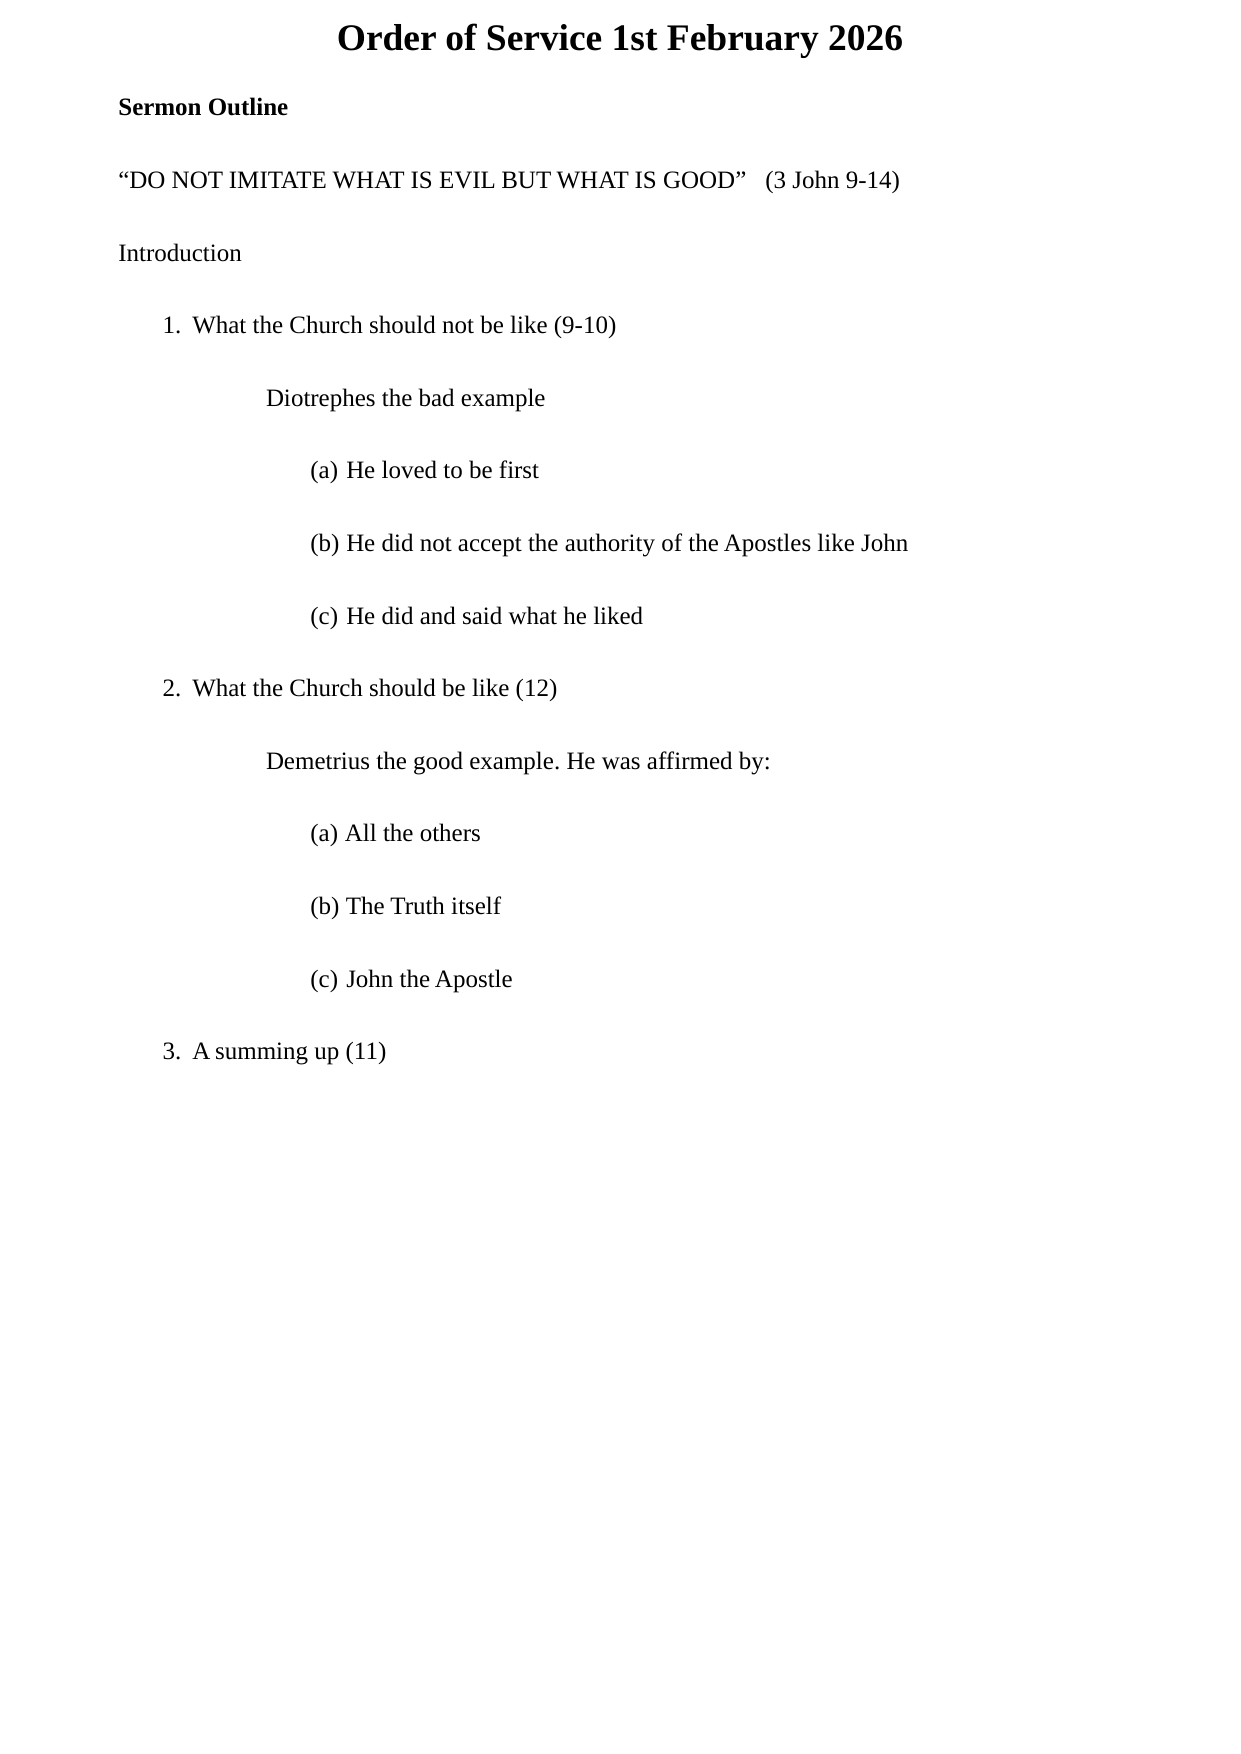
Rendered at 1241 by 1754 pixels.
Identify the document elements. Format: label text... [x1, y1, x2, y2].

list He did not accept the authority of the Apostles like John [310, 528, 1122, 557]
list He did and said what he liked [310, 601, 1122, 629]
list Diotrephes the bad example [236, 383, 1122, 412]
list The Truth itself [310, 891, 1122, 920]
list What the Church should not be like (9-10) [162, 310, 1122, 339]
text “DO NOT IMITATE WHAT IS EVIL BUT WHAT IS GOOD” (3 John 9-14) [118, 165, 1122, 194]
text Introduction [118, 238, 1122, 266]
list A summing up (11) [162, 1036, 1122, 1065]
text Sermon Outline [118, 92, 1122, 121]
list Demetrius the good example. He was affirmed by: [236, 746, 1122, 775]
list All the others [310, 818, 1122, 847]
list John the Apostle [310, 964, 1122, 992]
list What the Church should be like (12) [162, 673, 1122, 702]
list He loved to be first [310, 456, 1122, 484]
